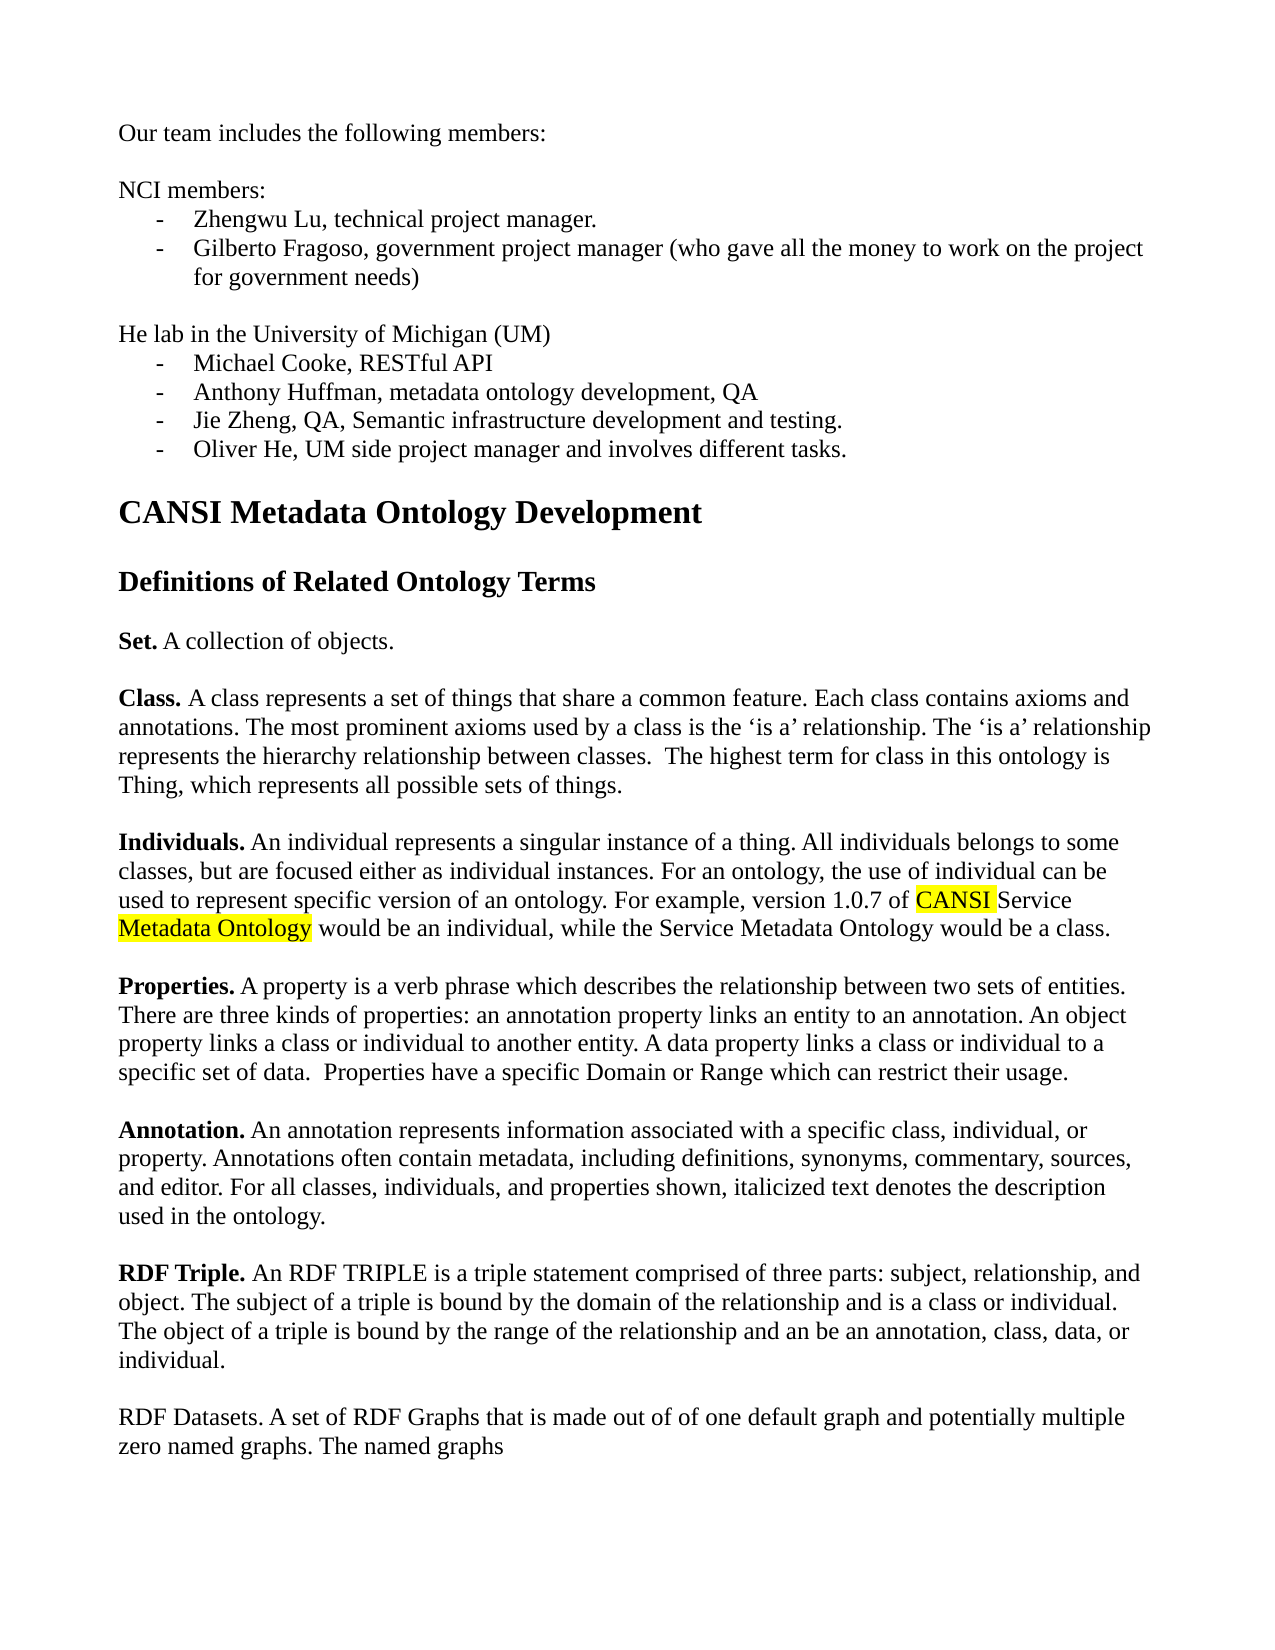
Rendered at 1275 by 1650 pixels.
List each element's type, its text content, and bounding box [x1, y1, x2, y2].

text CANSI Metadata Ontology Development [118, 492, 1157, 530]
text RDF Datasets. A set of RDF Graphs that is made out of of one default graph and potentially multiple zero named graphs. The named graphs [118, 1402, 1157, 1460]
list Anthony Huffman, metadata ontology development, QA [156, 377, 1157, 406]
text Properties. A property is a verb phrase which describes the relationship between two sets of entities. There are three kinds of properties: an annotation property links an entity to an annotation. An object property links a class or individual to another entity. A data property links a class or individual to a specific set of data. Properties have a specific Domain or Range which can restrict their usage. [118, 971, 1157, 1086]
text NCI members: [118, 176, 1157, 204]
text Definitions of Related Ontology Terms [118, 564, 1157, 597]
text He lab in the University of Michigan (UM) [118, 319, 1157, 348]
text RDF Triple. An RDF TRIPLE is a triple statement comprised of three parts: subject, relationship, and object. The subject of a triple is bound by the domain of the relationship and is a class or individual. The object of a triple is bound by the range of the relationship and an be an annotation, class, data, or individual. [118, 1258, 1157, 1373]
list Jie Zheng, QA, Semantic infrastructure development and testing. [156, 406, 1157, 434]
list Michael Cooke, RESTful API [156, 348, 1157, 377]
text Our team includes the following members: [118, 118, 1157, 147]
text Annotation. An annotation represents information associated with a specific class, individual, or property. Annotations often contain metadata, including definitions, synonyms, commentary, sources, and editor. For all classes, individuals, and properties shown, italicized text denotes the description used in the ontology. [118, 1115, 1157, 1230]
text Individuals. An individual represents a singular instance of a thing. All individuals belongs to some classes, but are focused either as individual instances. For an ontology, the use of individual can be used to represent specific version of an ontology. For example, version 1.0.7 of CANSI Service Metadata Ontology would be an individual, while the Service Metadata Ontology would be a class. [118, 827, 1157, 942]
text Set. A collection of objects. [118, 626, 1157, 655]
list Gilberto Fragoso, government project manager (who gave all the money to work on the project for government needs) [156, 233, 1157, 291]
list Oliver He, UM side project manager and involves different tasks. [156, 434, 1157, 463]
list Zhengwu Lu, technical project manager. [156, 204, 1157, 233]
text Class. A class represents a set of things that share a common feature. Each class contains axioms and annotations. The most prominent axioms used by a class is the ‘is a’ relationship. The ‘is a’ relationship represents the hierarchy relationship between classes. The highest term for class in this ontology is Thing, which represents all possible sets of things. [118, 683, 1157, 798]
